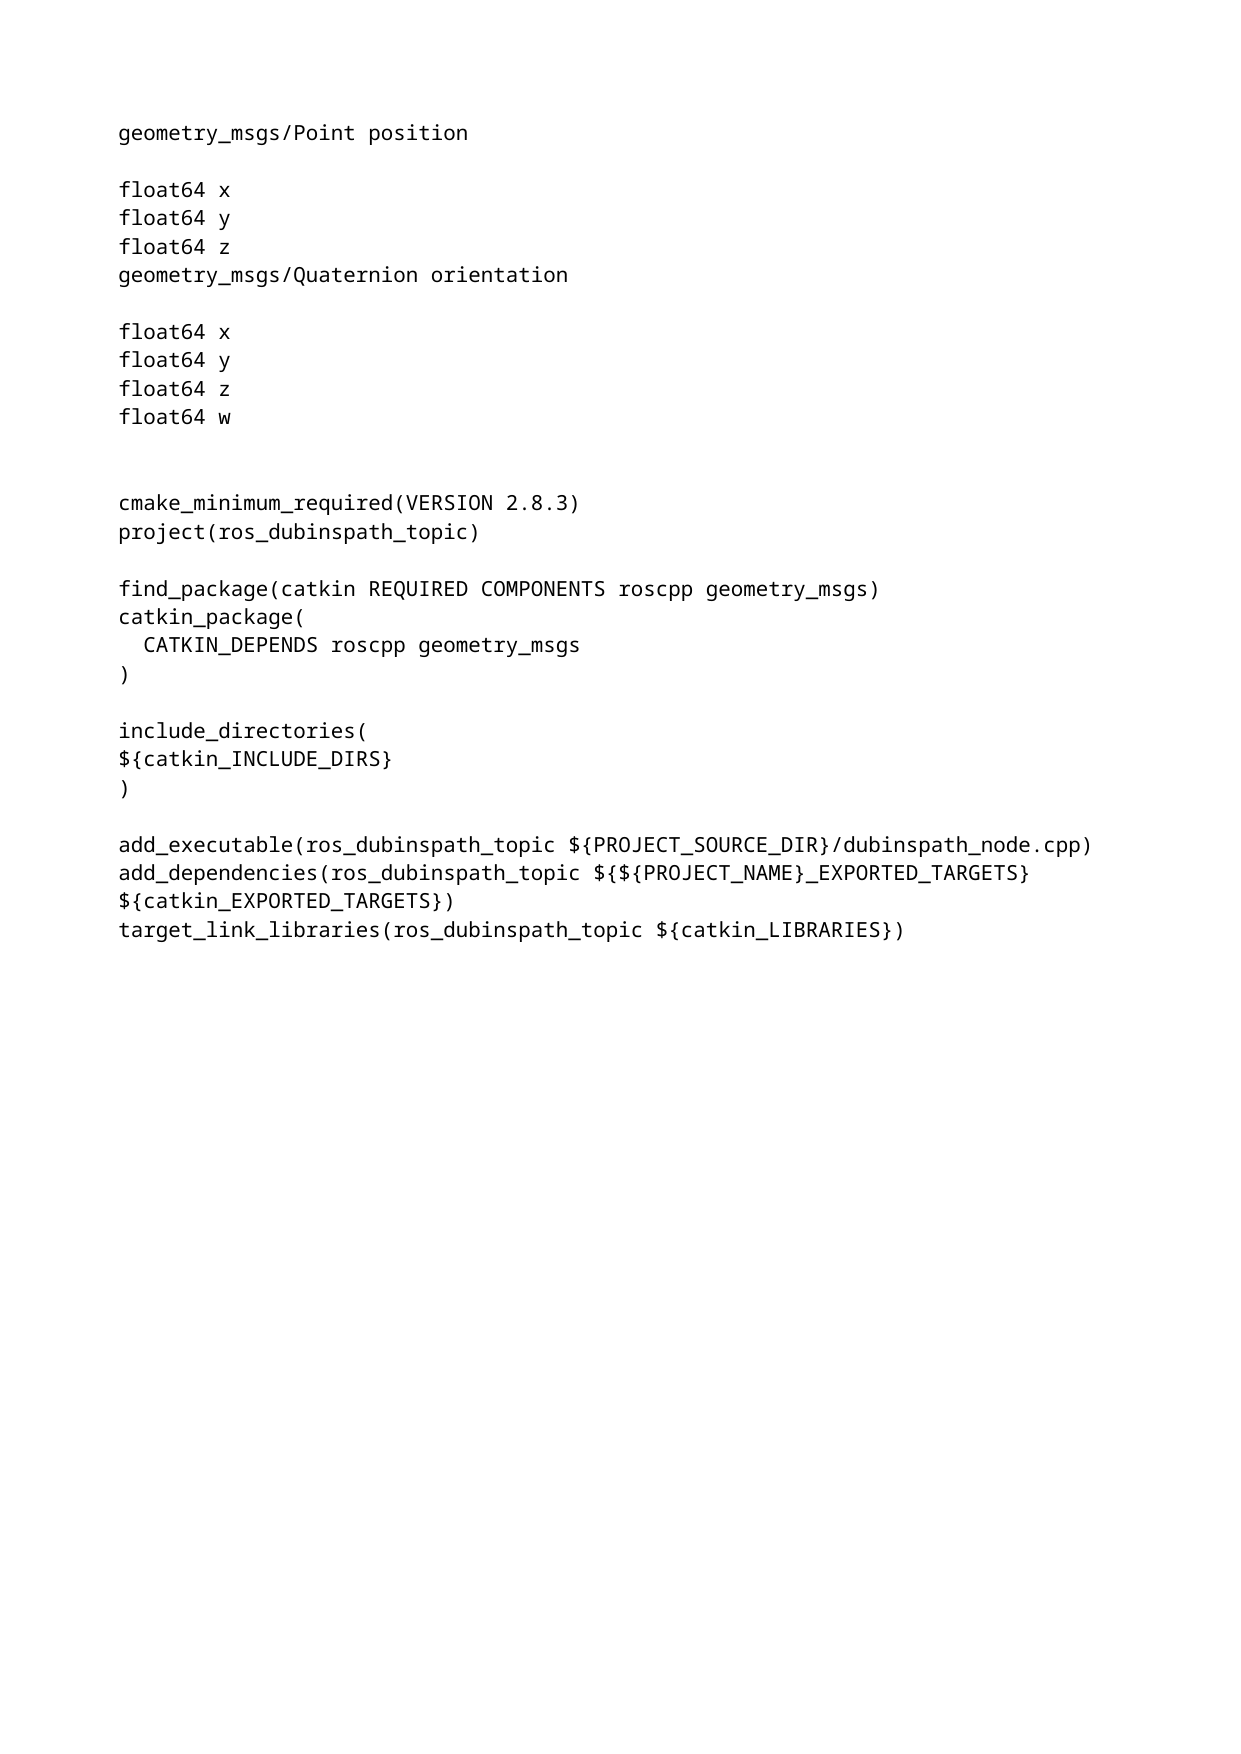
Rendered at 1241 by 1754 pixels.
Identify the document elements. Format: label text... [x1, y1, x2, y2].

text catkin_package( [118, 602, 1122, 631]
text float64 x [118, 317, 1122, 346]
text float64 y [118, 346, 1122, 374]
text float64 y [118, 203, 1122, 232]
text geometry_msgs/Point position [118, 118, 1122, 147]
text float64 w [118, 402, 1122, 431]
text include_directories( [118, 716, 1122, 744]
text add_dependencies(ros_dubinspath_topic ${${PROJECT_NAME}_EXPORTED_TARGETS} [118, 858, 1122, 887]
text cmake_minimum_required(VERSION 2.8.3) [118, 488, 1122, 517]
text add_executable(ros_dubinspath_topic ${PROJECT_SOURCE_DIR}/dubinspath_node.cpp) [118, 830, 1122, 858]
text ) [118, 773, 1122, 801]
text CATKIN_DEPENDS roscpp geometry_msgs [118, 631, 1122, 659]
text target_link_libraries(ros_dubinspath_topic ${catkin_LIBRARIES}) [118, 915, 1122, 943]
text float64 x [118, 175, 1122, 203]
text geometry_msgs/Quaternion orientation [118, 260, 1122, 289]
text ${catkin_EXPORTED_TARGETS}) [118, 887, 1122, 915]
text find_package(catkin REQUIRED COMPONENTS roscpp geometry_msgs) [118, 574, 1122, 602]
text project(ros_dubinspath_topic) [118, 517, 1122, 545]
text float64 z [118, 374, 1122, 402]
text ${catkin_INCLUDE_DIRS} [118, 744, 1122, 773]
text ) [118, 659, 1122, 687]
text float64 z [118, 232, 1122, 260]
